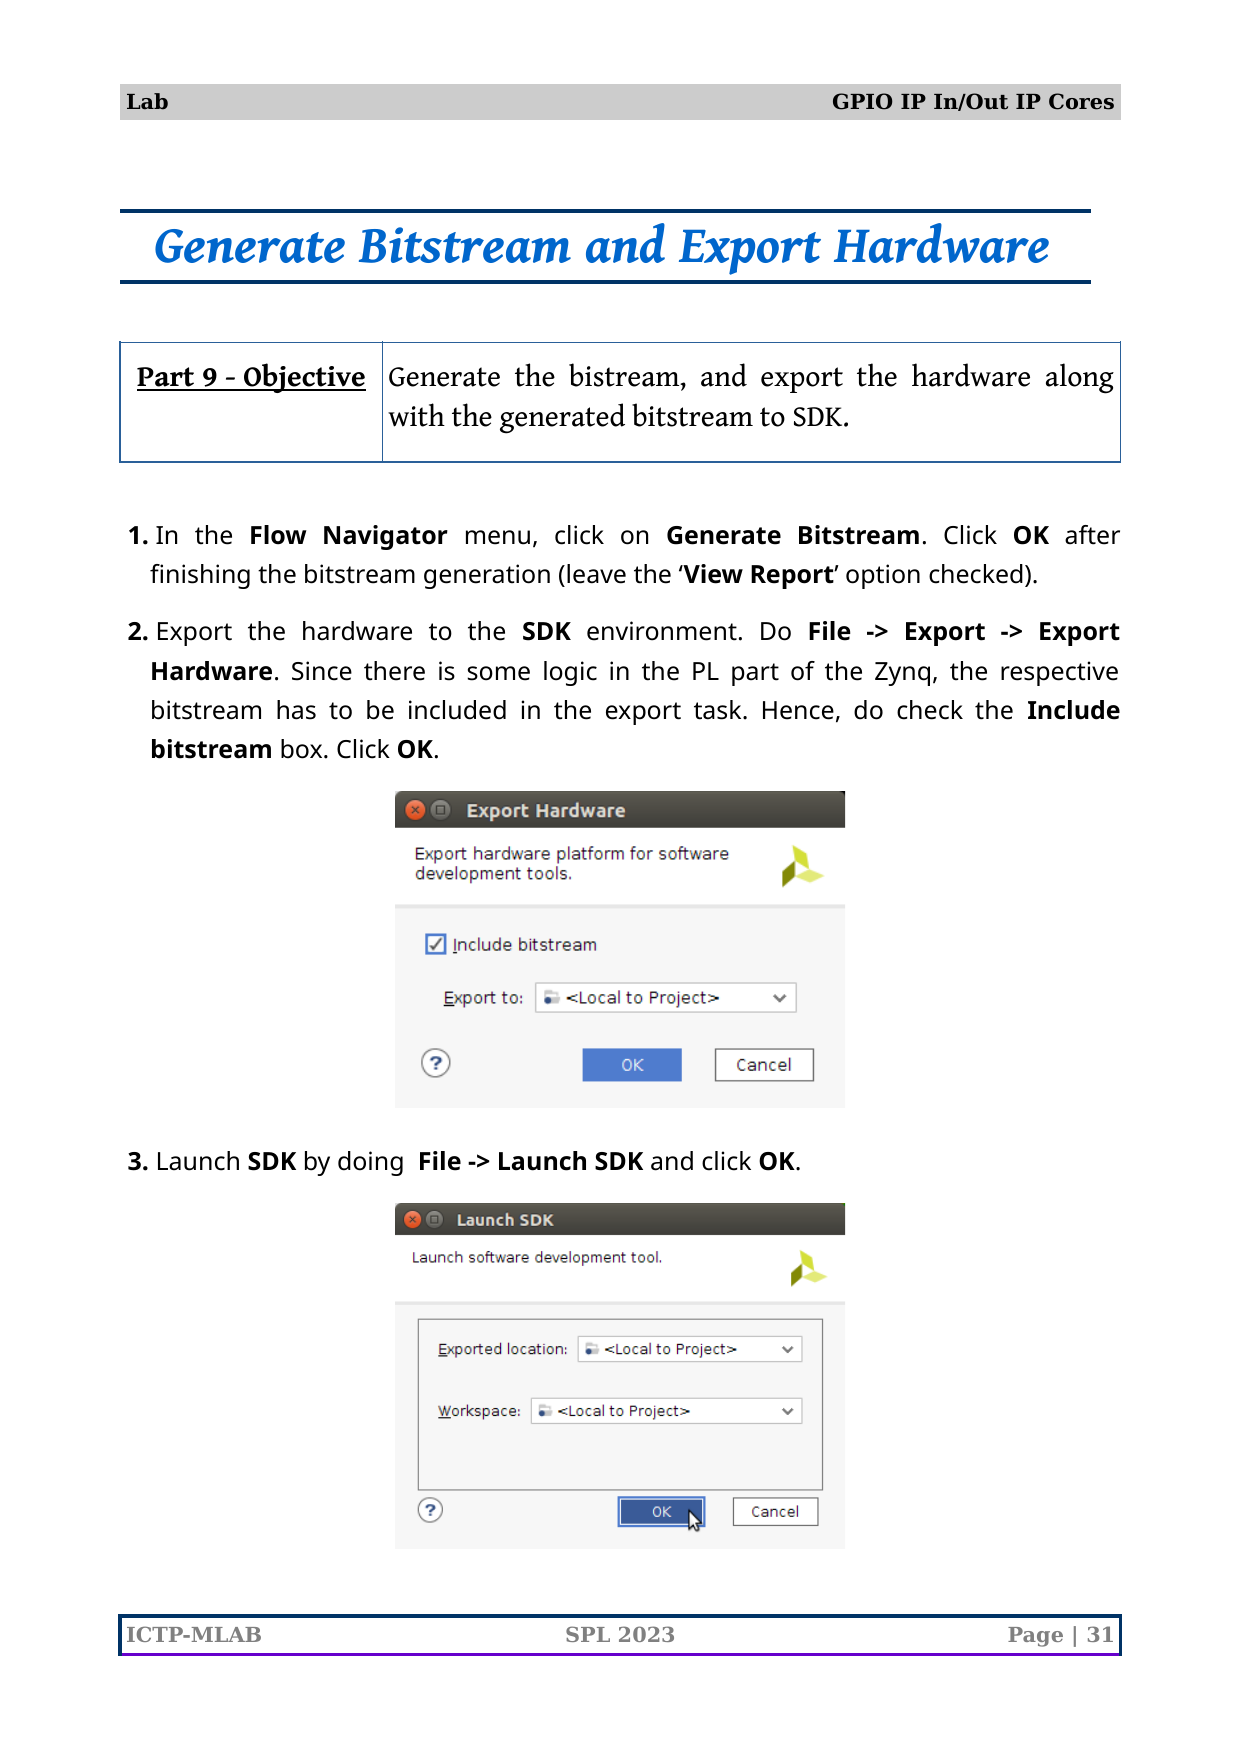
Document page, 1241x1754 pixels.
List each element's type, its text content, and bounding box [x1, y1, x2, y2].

list Launch SDK by doing File -> Launch SDK and click OK. [127, 788, 1121, 1177]
list Export the hardware to the SDK environment. Do File -> Export -> Export Hardware. Since there is some logic in the PL part of the Zynq, the respective bitstream has to be included in the export task. Hence, do check the Include bitstream box. Click OK. [127, 614, 1121, 766]
picture [395, 791, 846, 1108]
subtitle Generate Bitstream and Export Hardware [120, 213, 1091, 280]
table_header Generate the bistream, and export the hardware along with the generated bitstream to SDK. [383, 343, 1120, 461]
list In the Flow Navigator menu, click on Generate Bitstream. Click OK after finishing the bitstream generation (leave the ‘View Report’ option checked). [127, 518, 1121, 591]
table_header Part 9 - Objective [121, 343, 382, 461]
picture [395, 1203, 846, 1549]
